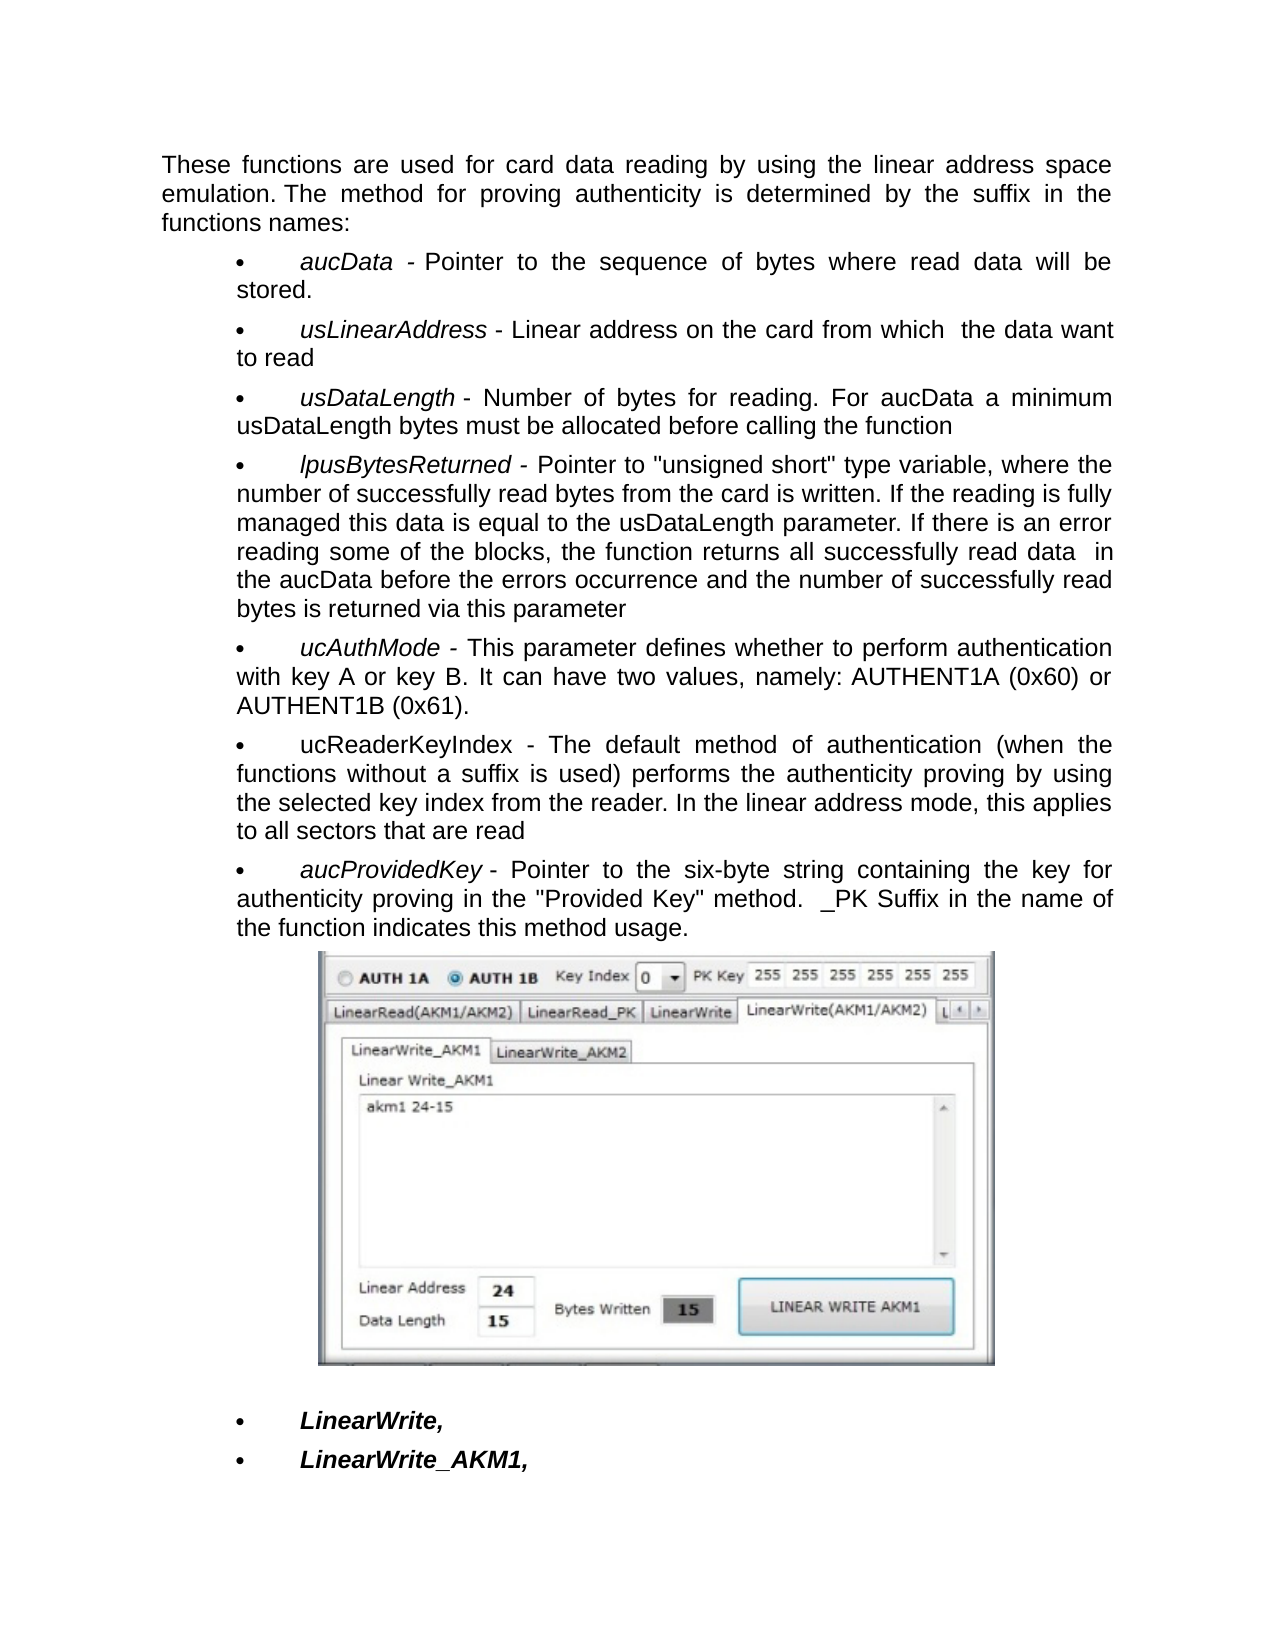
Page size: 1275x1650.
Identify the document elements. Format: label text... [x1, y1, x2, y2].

list usLinearAddress - Linear address on the card from which the data want to read [236, 314, 1114, 372]
list aucData - Pointer to the sequence of bytes where read data will be stored. [236, 247, 1114, 304]
list ucAuthMode - This parameter defines whether to perform authentication with key A or key B. It can have two values, namely: AUTHENT1A (0x60) or AUTHENT1B (0x61). [236, 633, 1114, 719]
list LinearWrite, [236, 1406, 1114, 1435]
list lpusBytesReturned - Pointer to "unsigned short" type variable, where the number of successfully read bytes from the card is written. If the reading is fully managed this data is equal to the usDataLength parameter. If there is an error reading some of the blocks, the function returns all successfully read data in the aucData before the errors occurrence and the number of successfully read bytes is returned via this parameter [236, 450, 1114, 623]
list aucProvidedKey - Pointer to the six-byte string containing the key for authenticity proving in the "Provided Key" method. _PK Suffix in the name of the function indicates this method usage. [236, 855, 1114, 942]
list usDataLength - Number of bytes for reading. For aucData a minimum usDataLength bytes must be allocated before calling the function [236, 382, 1114, 440]
list LinearWrite_AKM1, [236, 1445, 1114, 1474]
list ucReaderKeyIndex - The default method of authentication (when the functions without a suffix is used) performs the authenticity proving by using the selected key index from the reader. In the linear address mode, this applies to all sectors that are read [236, 730, 1114, 845]
picture [318, 951, 995, 1366]
text These functions are used for card data reading by using the linear address space emulation. The method for proving authenticity is determined by the suffix in the functions names: [161, 150, 1114, 236]
